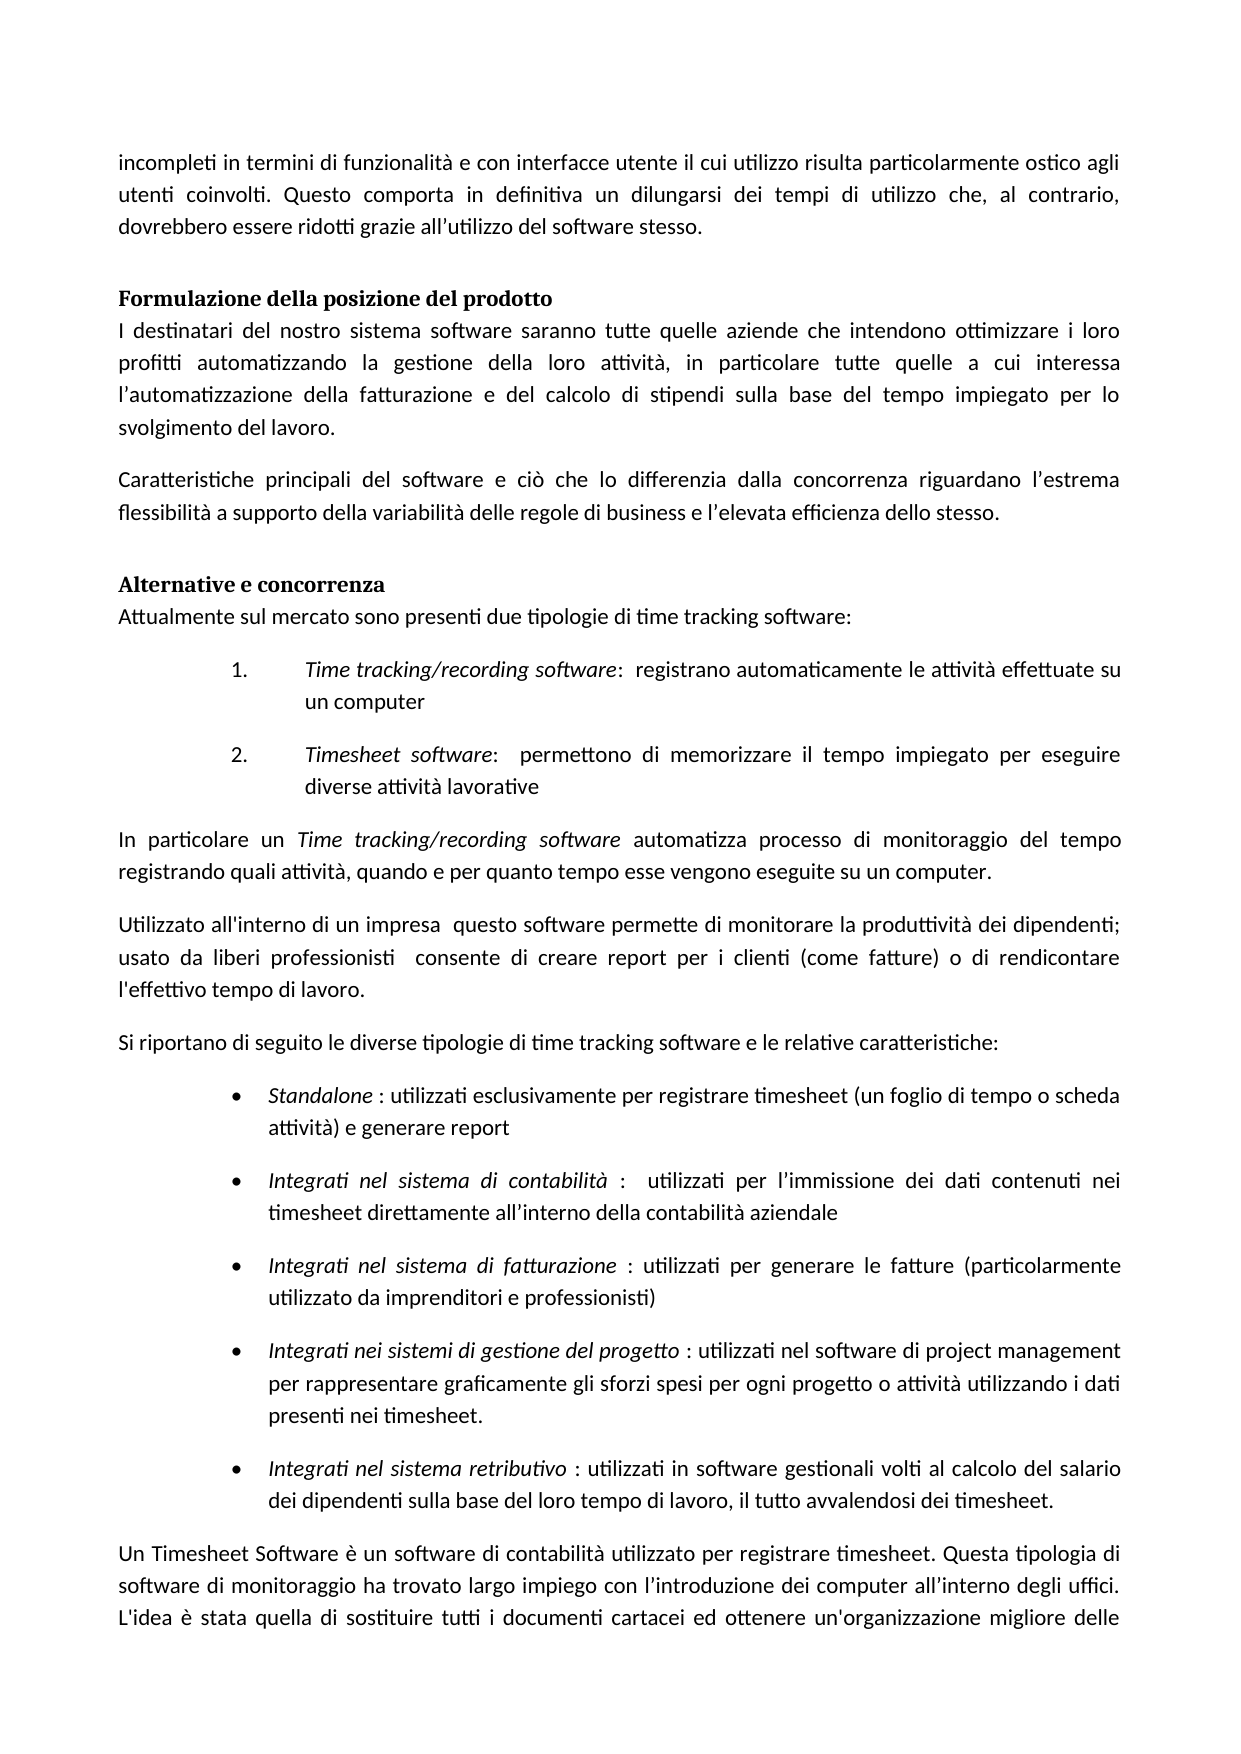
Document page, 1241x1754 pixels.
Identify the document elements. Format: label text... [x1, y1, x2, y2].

text I destinatari del nostro sistema software saranno tutte quelle aziende che intendono ottimizzare i loro profitti automatizzando la gestione della loro attività, in particolare tutte quelle a cui interessa l’automatizzazione della fatturazione e del calcolo di stipendi sulla base del tempo impiegato per lo svolgimento del lavoro. [118, 316, 1122, 441]
list Integrati nel sistema di fatturazione : utilizzati per generare le fatture (particolarmente utilizzato da imprenditori e professionisti) [231, 1251, 1122, 1312]
text Un Timesheet Software è un software di contabilità utilizzato per registrare timesheet. Questa tipologia di software di monitoraggio ha trovato largo impiego con l’introduzione dei computer all’interno degli uffici. L'idea è stata quella di sostituire tutti i documenti cartacei ed ottenere un'organizzazione migliore delle [118, 1539, 1122, 1632]
text Attualmente sul mercato sono presenti due tipologie di time tracking software: [118, 602, 1122, 630]
subtitle Formulazione della posizione del prodotto [118, 286, 1122, 312]
list Timesheet software: permettono di memorizzare il tempo impiegato per eseguire diverse attività lavorative [231, 740, 1122, 800]
text Utilizzato all'interno di un impresa questo software permette di monitorare la produttività dei dipendenti; usato da liberi professionisti consente di creare report per i clienti (come fatture) o di rendicontare l'effettivo tempo di lavoro. [118, 911, 1122, 1003]
list Integrati nei sistemi di gestione del progetto : utilizzati nel software di project management per rappresentare graficamente gli sforzi spesi per ogni progetto o attività utilizzando i dati presenti nei timesheet. [231, 1337, 1122, 1429]
text Caratteristiche principali del software e ciò che lo differenzia dalla concorrenza riguardano l’estrema flessibilità a supporto della variabilità delle regole di business e l’elevata efficienza dello stesso. [118, 466, 1122, 526]
subtitle Alternative e concorrenza [118, 572, 1122, 598]
text incompleti in termini di funzionalità e con interfacce utente il cui utilizzo risulta particolarmente ostico agli utenti coinvolti. Questo comporta in definitiva un dilungarsi dei tempi di utilizzo che, al contrario, dovrebbero essere ridotti grazie all’utilizzo del software stesso. [118, 148, 1122, 240]
text Si riportano di seguito le diverse tipologie di time tracking software e le relative caratteristiche: [118, 1028, 1122, 1056]
list Time tracking/recording software: registrano automaticamente le attività effettuate su un computer [231, 655, 1122, 715]
list Integrati nel sistema di contabilità : utilizzati per l’immissione dei dati contenuti nei timesheet direttamente all’interno della contabilità aziendale [231, 1166, 1122, 1226]
list Integrati nel sistema retributivo : utilizzati in software gestionali volti al calcolo del salario dei dipendenti sulla base del loro tempo di lavoro, il tutto avvalendosi dei timesheet. [231, 1454, 1122, 1514]
list Standalone : utilizzati esclusivamente per registrare timesheet (un foglio di tempo o scheda attività) e generare report [231, 1081, 1122, 1141]
text In particolare un Time tracking/recording software automatizza processo di monitoraggio del tempo registrando quali attività, quando e per quanto tempo esse vengono eseguite su un computer. [118, 825, 1122, 886]
